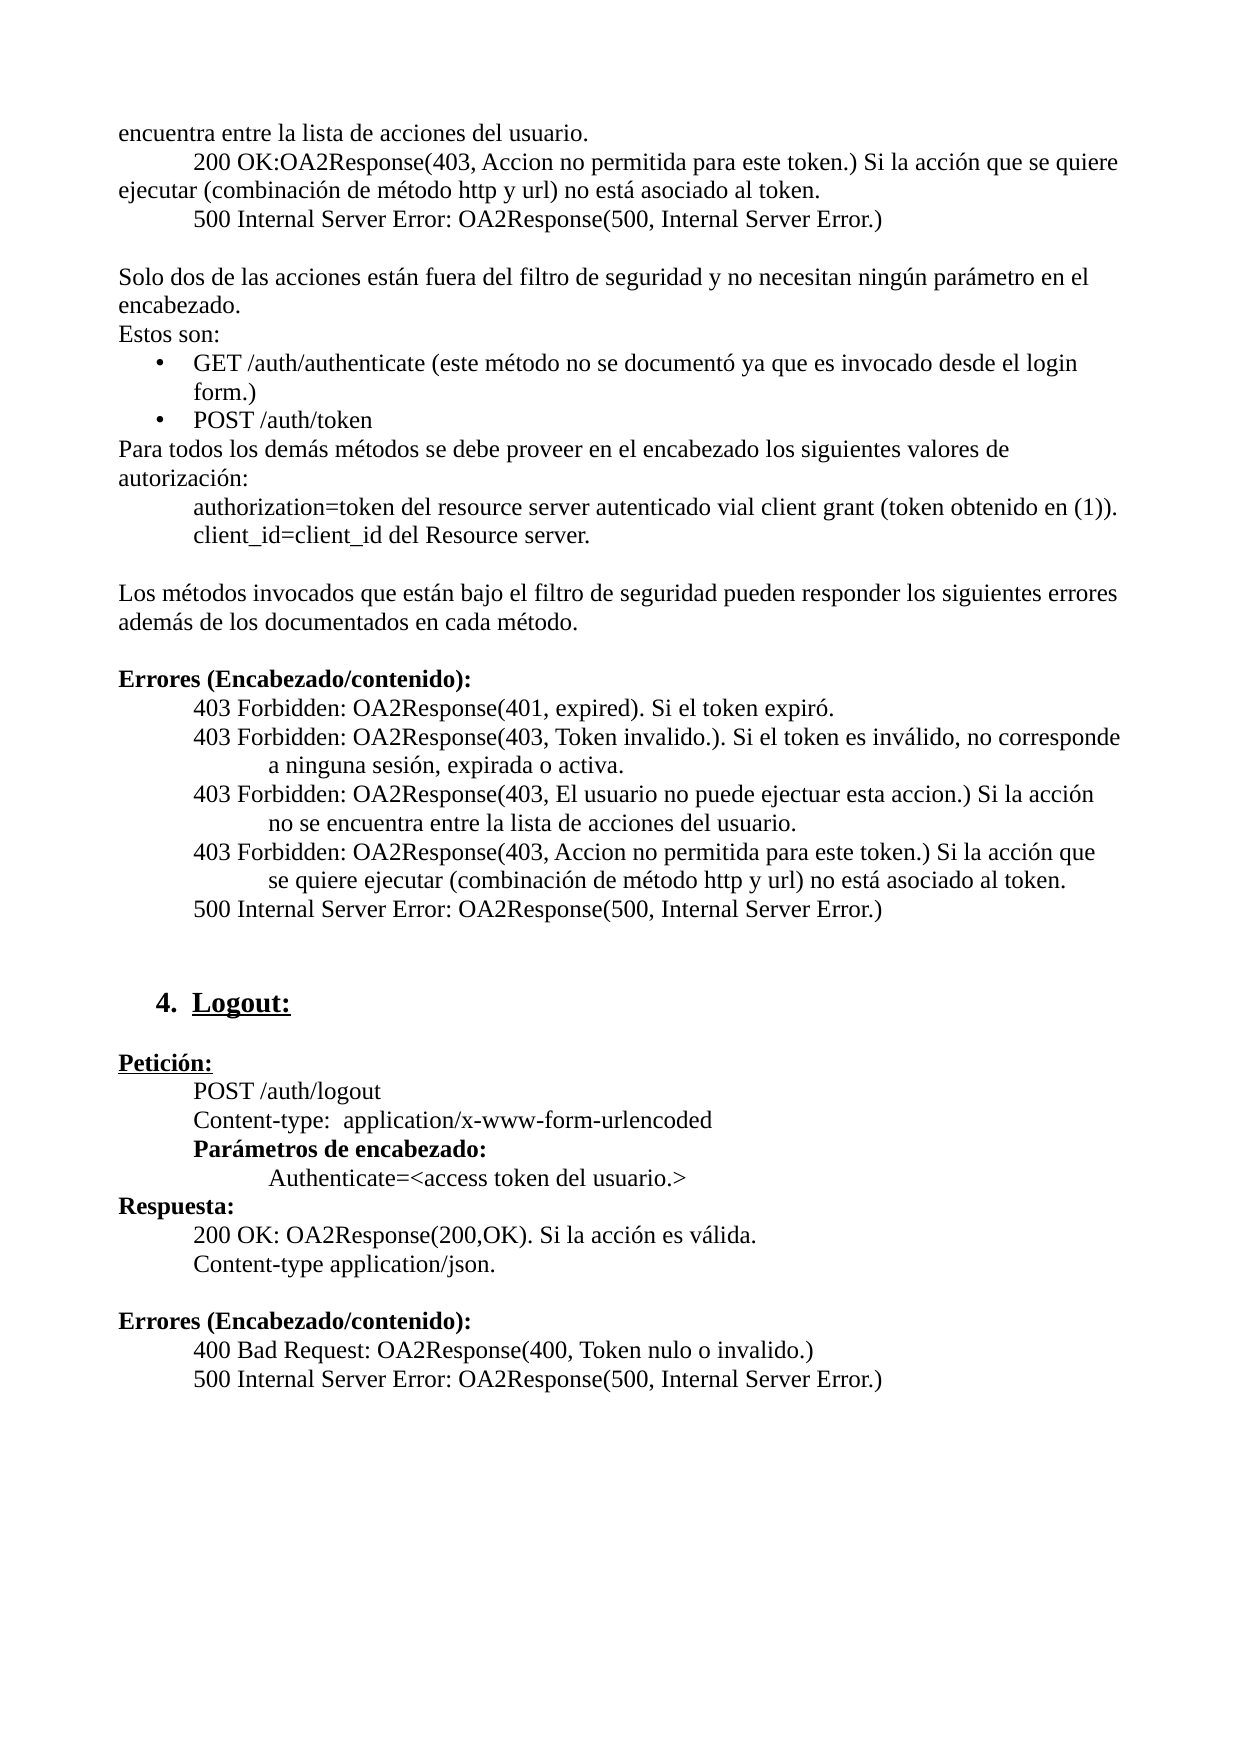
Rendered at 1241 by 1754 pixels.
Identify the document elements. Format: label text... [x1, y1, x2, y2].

text POST /auth/logout [118, 1076, 1122, 1105]
text Content-type application/json. [118, 1249, 1122, 1278]
list GET /auth/authenticate (este método no se documentó ya que es invocado desde el login form.) [156, 348, 1122, 406]
list POST /auth/token [156, 406, 1122, 434]
text Respuesta: [118, 1191, 1122, 1220]
text se quiere ejecutar (combinación de método http y url) no está asociado al token. [118, 866, 1122, 894]
text Parámetros de encabezado: [118, 1134, 1122, 1163]
text Authenticate=<access token del usuario.> [118, 1163, 1122, 1191]
text 400 Bad Request: OA2Response(400, Token nulo o invalido.) [118, 1335, 1122, 1364]
text Petición: [118, 1048, 1122, 1076]
text 403 Forbidden: OA2Response(401, expired). Si el token expiró. [118, 693, 1122, 722]
text 500 Internal Server Error: OA2Response(500, Internal Server Error.) [118, 894, 1122, 923]
text 200 OK: OA2Response(200,OK). Si la acción es válida. [118, 1220, 1122, 1249]
text Content-type: application/x-www-form-urlencoded [118, 1105, 1122, 1134]
text Estos son: [118, 319, 1122, 348]
text authorization=token del resource server autenticado vial client grant (token obtenido en (1)). [118, 492, 1122, 521]
text Solo dos de las acciones están fuera del filtro de seguridad y no necesitan ningún parámetro en el encabezado. [118, 262, 1122, 319]
text Para todos los demás métodos se debe proveer en el encabezado los siguientes valores de autorización: [118, 434, 1122, 492]
text 500 Internal Server Error: OA2Response(500, Internal Server Error.) [118, 204, 1122, 233]
text client_id=client_id del Resource server. [118, 521, 1122, 549]
text encuentra entre la lista de acciones del usuario. [118, 118, 1122, 147]
text 403 Forbidden: OA2Response(403, Token invalido.). Si el token es inválido, no corresponde a ninguna sesión, expirada o activa. [118, 722, 1122, 779]
text 403 Forbidden: OA2Response(403, Accion no permitida para este token.) Si la acción que [118, 837, 1122, 866]
text Los métodos invocados que están bajo el filtro de seguridad pueden responder los siguientes errores además de los documentados en cada método. [118, 578, 1122, 636]
text Errores (Encabezado/contenido): [118, 1306, 1122, 1335]
text 500 Internal Server Error: OA2Response(500, Internal Server Error.) [118, 1364, 1122, 1393]
list Logout: [156, 985, 1122, 1019]
text 200 OK:OA2Response(403, Accion no permitida para este token.) Si la acción que se quiere ejecutar (combinación de método http y url) no está asociado al token. [118, 147, 1122, 204]
text 403 Forbidden: OA2Response(403, El usuario no puede ejectuar esta accion.) Si la acción no se encuentra entre la lista de acciones del usuario. [118, 779, 1122, 837]
text Errores (Encabezado/contenido): [118, 664, 1122, 693]
